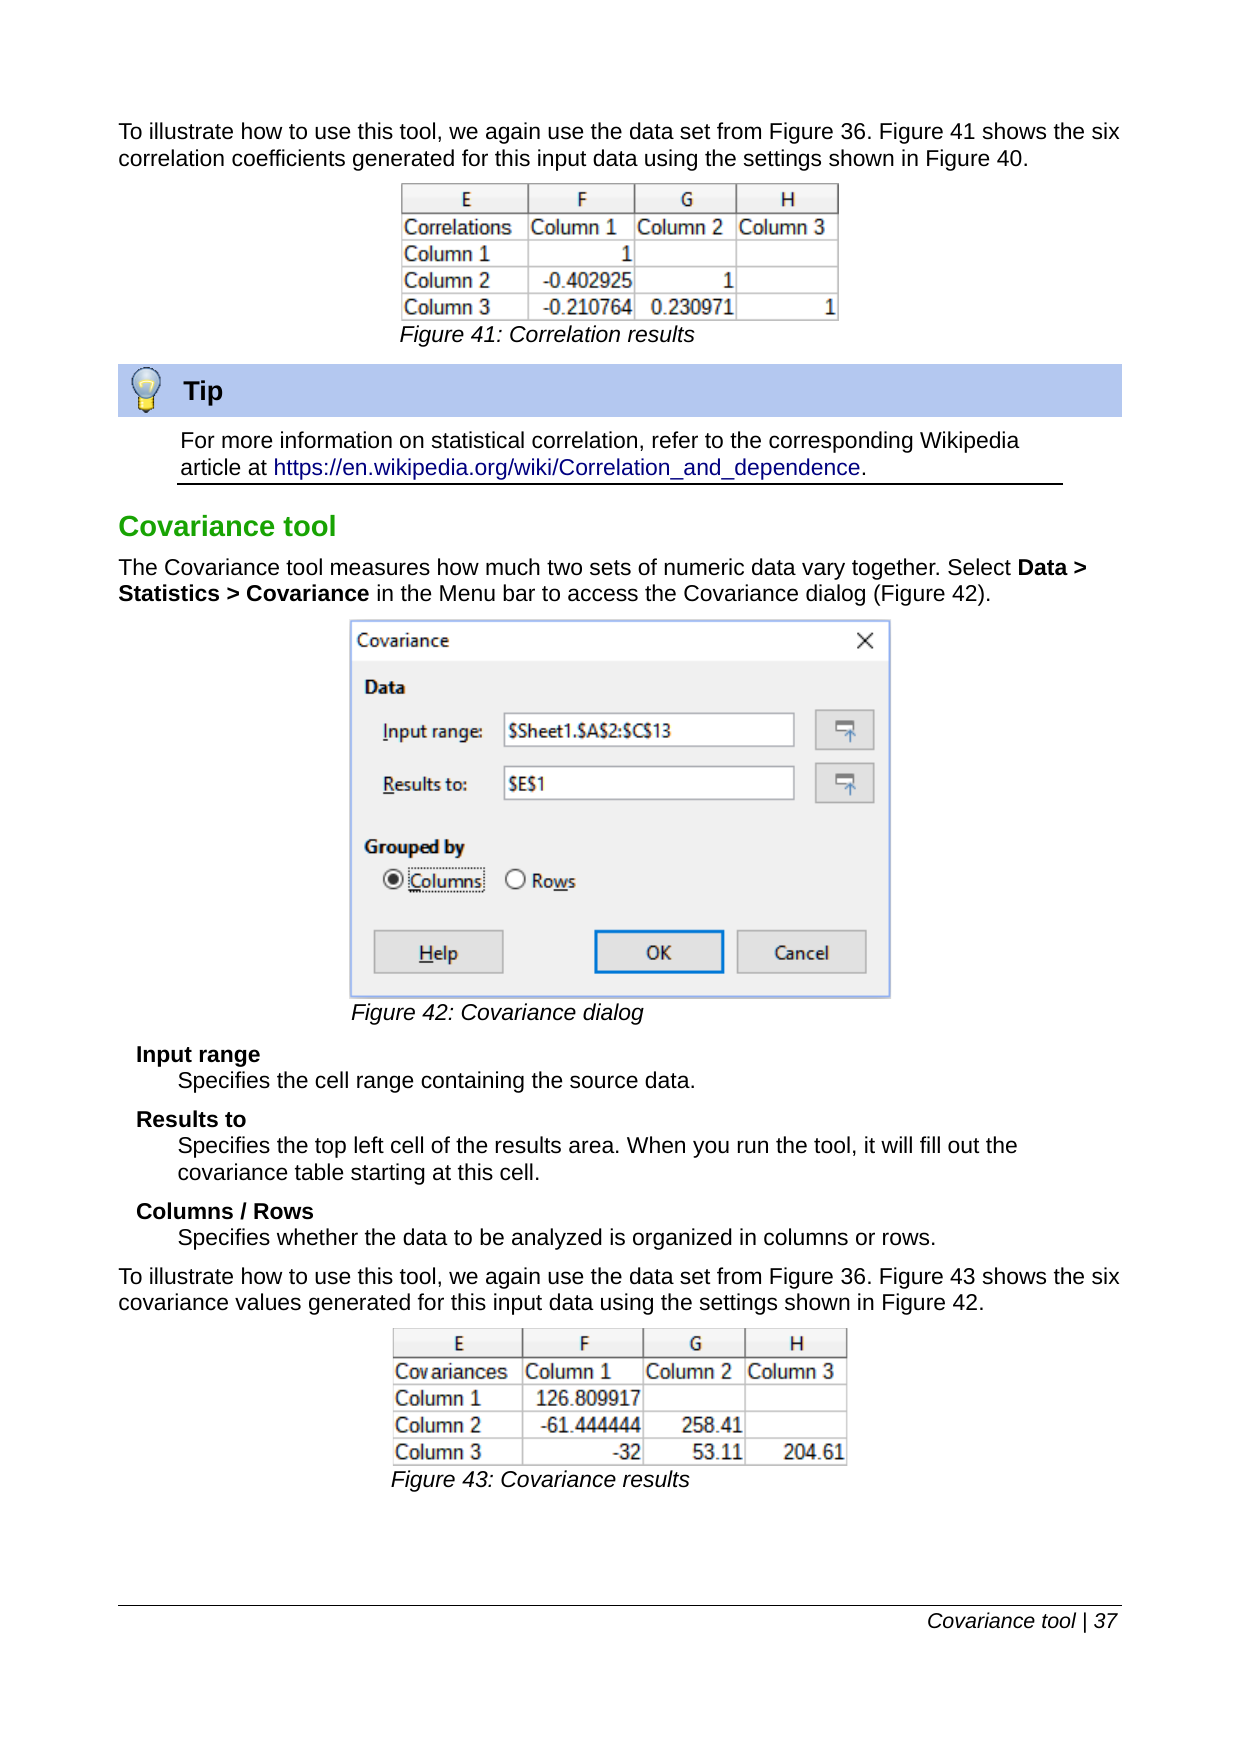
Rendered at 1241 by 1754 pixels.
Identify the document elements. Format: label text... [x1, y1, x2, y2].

picture [119, 365, 170, 416]
text Figure 43: Covariance results [391, 1328, 849, 1492]
text Figure 42: Covariance dialog [351, 999, 889, 1025]
text Input range [136, 1041, 1122, 1067]
subtitle Tip [118, 364, 1122, 417]
picture [401, 183, 839, 321]
text To illustrate how to use this tool, we again use the data set from Figure 36. Figure 43 shows the six covariance values generated for this input data using the settings shown in Figure 42. [118, 1263, 1122, 1316]
text Specifies the top left cell of the results area. When you run the tool, it will fill out the covariance table starting at this cell. [177, 1132, 1122, 1185]
picture [349, 619, 892, 999]
text Specifies whether the data to be analyzed is organized in columns or rows. [177, 1224, 1122, 1250]
text Columns / Rows [136, 1198, 1122, 1224]
text To illustrate how to use this tool, we again use the data set from Figure 36. Figure 41 shows the six correlation coefficients generated for this input data using the settings shown in Figure 40. [118, 118, 1122, 171]
subtitle Covariance tool [118, 509, 1122, 542]
text The Covariance tool measures how much two sets of numeric data vary together. Select Data > Statistics > Covariance in the Menu bar to access the Covariance dialog (Figure 42). [118, 554, 1122, 607]
picture [392, 1328, 848, 1466]
text For more information on statistical correlation, refer to the corresponding Wikipedia article at https://en.wikipedia.org/wiki/Correlation_and_dependence. [177, 424, 1063, 483]
text Results to [136, 1106, 1122, 1132]
text Figure 41: Correlation results [399, 183, 841, 347]
text Specifies the cell range containing the source data. [177, 1067, 1122, 1093]
